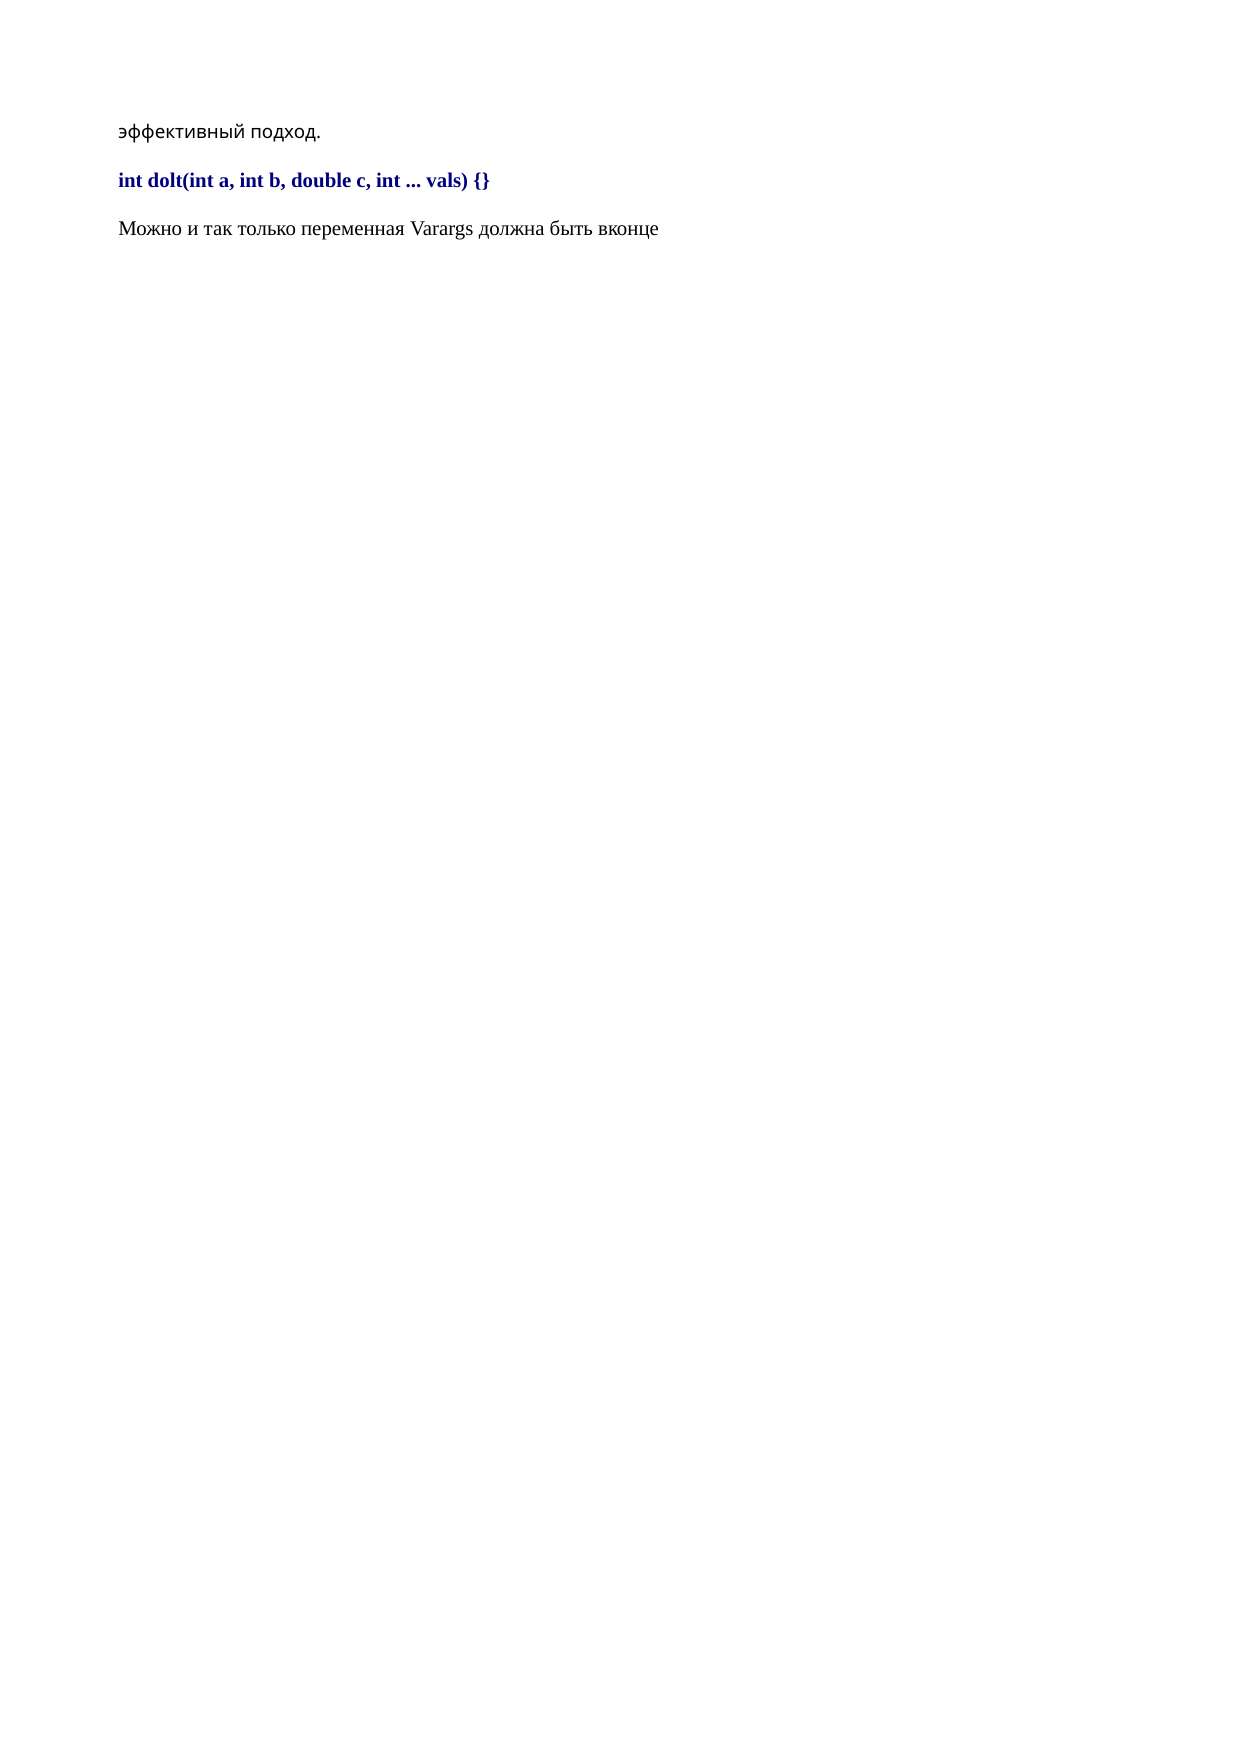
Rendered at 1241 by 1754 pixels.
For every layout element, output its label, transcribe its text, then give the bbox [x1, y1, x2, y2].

text int dolt(int a, int b, double с, int ... vals) {} [118, 168, 1122, 192]
text эффективный подход. [118, 118, 1122, 144]
text Можно и так только переменная Varargs должна быть вконце [118, 216, 1122, 240]
